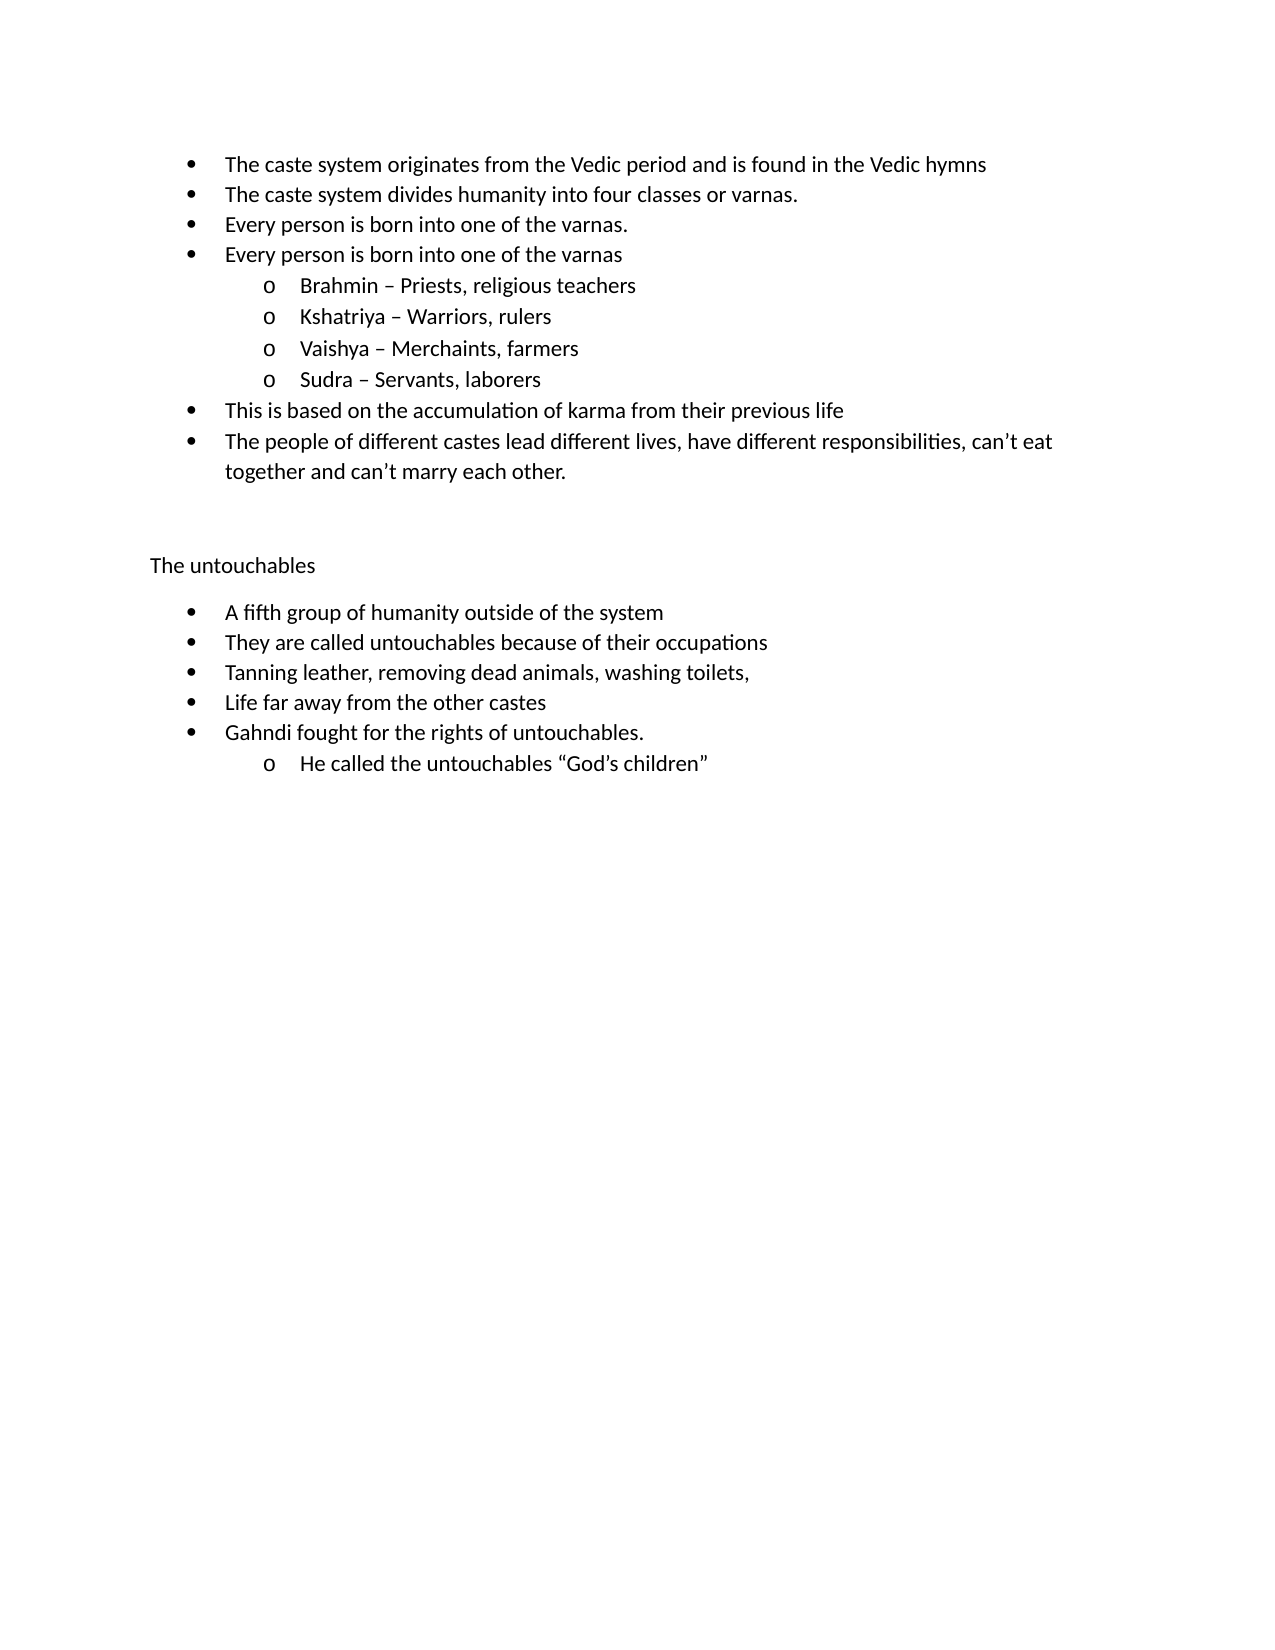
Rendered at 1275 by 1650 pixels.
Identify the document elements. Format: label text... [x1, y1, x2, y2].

list This is based on the accumulation of karma from their previous life [187, 397, 1125, 425]
list Tanning leather, removing dead animals, washing toilets, [187, 658, 1125, 686]
text The untouchables [150, 551, 1125, 579]
list Every person is born into one of the varnas. [187, 210, 1125, 238]
list They are called untouchables because of their occupations [187, 628, 1125, 656]
list Gahndi fought for the rights of untouchables. [187, 718, 1125, 747]
list Life far away from the other castes [187, 688, 1125, 716]
list Kshatriya – Warriors, rulers [262, 302, 1125, 331]
list Vaishya – Merchaints, farmers [262, 334, 1125, 363]
list The caste system originates from the Vedic period and is found in the Vedic hymns [187, 150, 1125, 178]
list A fifth group of humanity outside of the system [187, 598, 1125, 626]
list The people of different castes lead different lives, have different responsibilities, can’t eat together and can’t marry each other. [187, 427, 1125, 485]
list Brahmin – Priests, religious teachers [262, 271, 1125, 300]
list Sudra – Servants, laborers [262, 365, 1125, 394]
list The caste system divides humanity into four classes or varnas. [187, 180, 1125, 208]
list Every person is born into one of the varnas [187, 241, 1125, 269]
list He called the untouchables “God’s children” [262, 749, 1125, 778]
